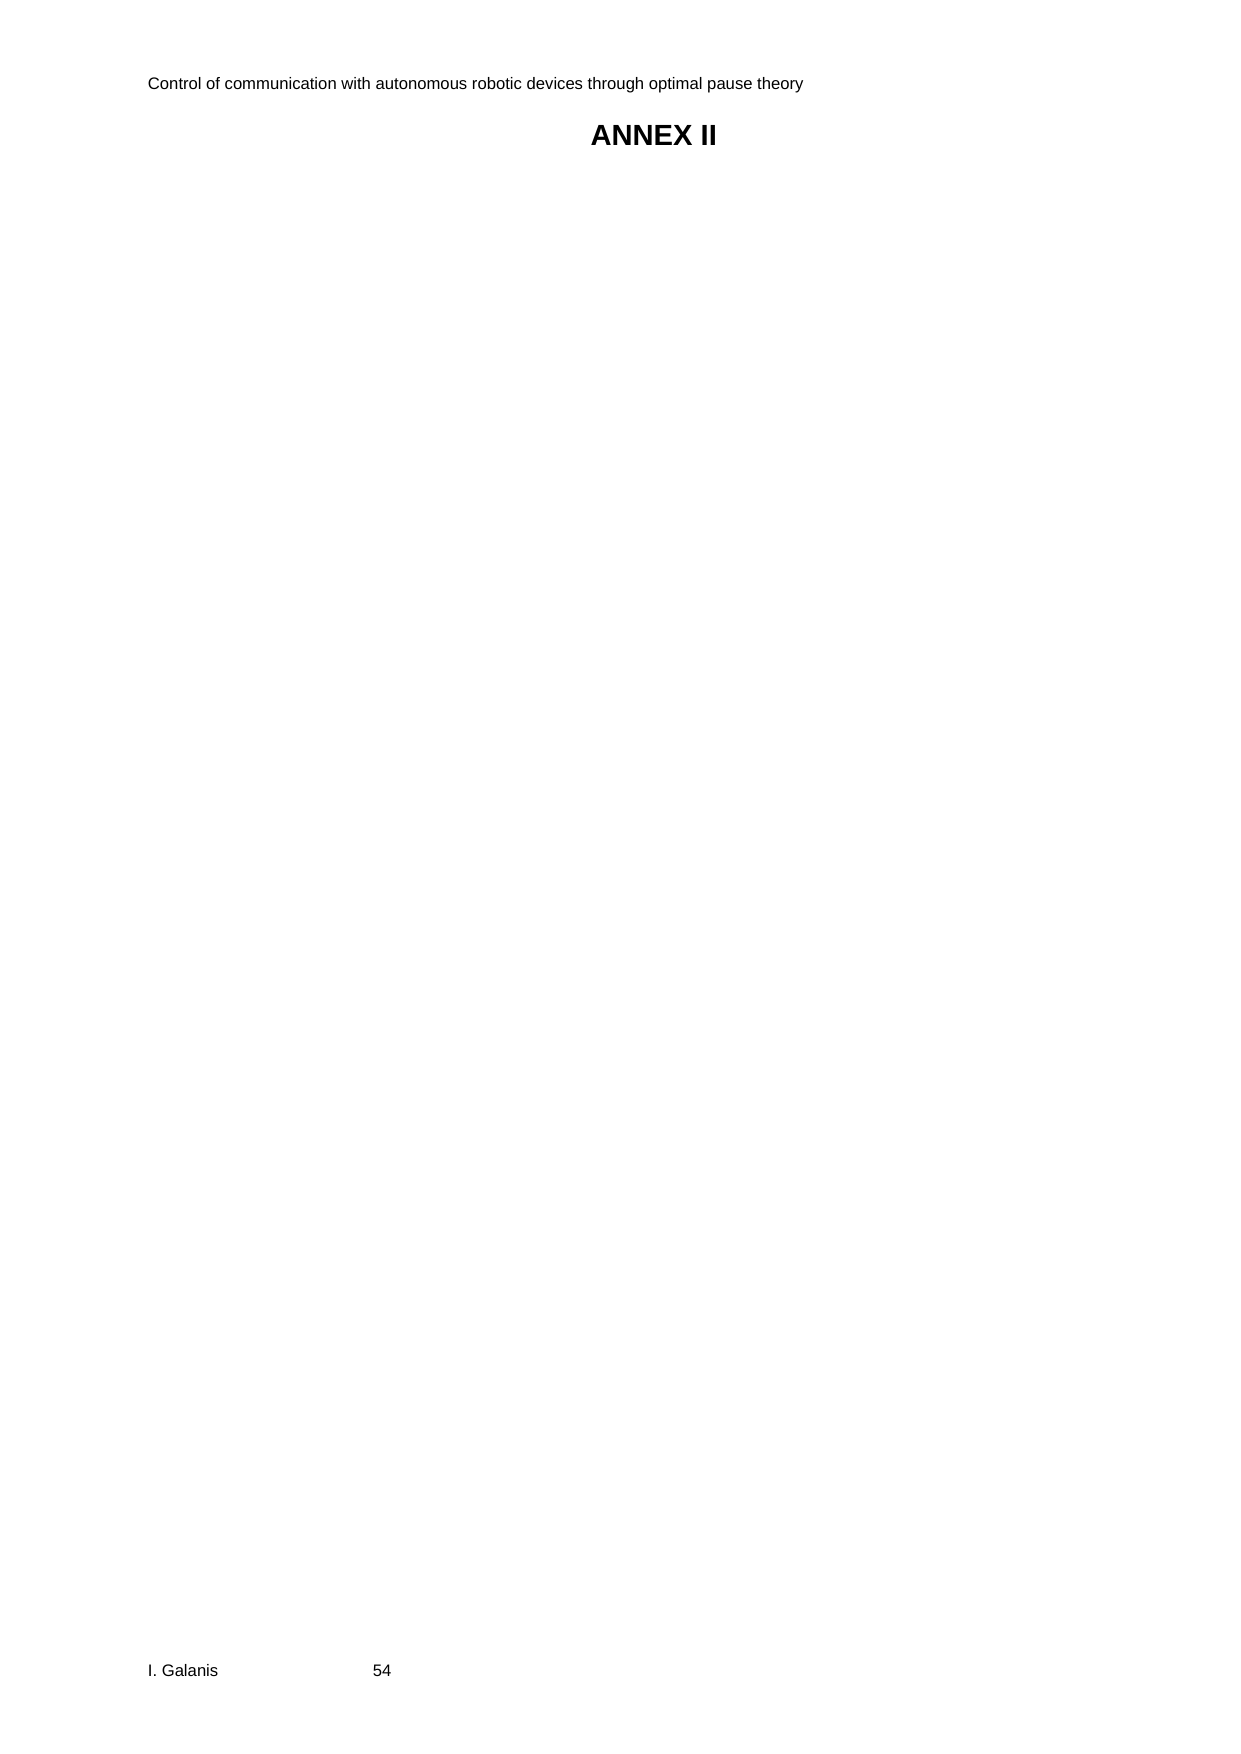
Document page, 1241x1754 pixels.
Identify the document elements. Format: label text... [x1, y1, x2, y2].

subtitle ANNEX ΙΙ [185, 118, 1122, 152]
